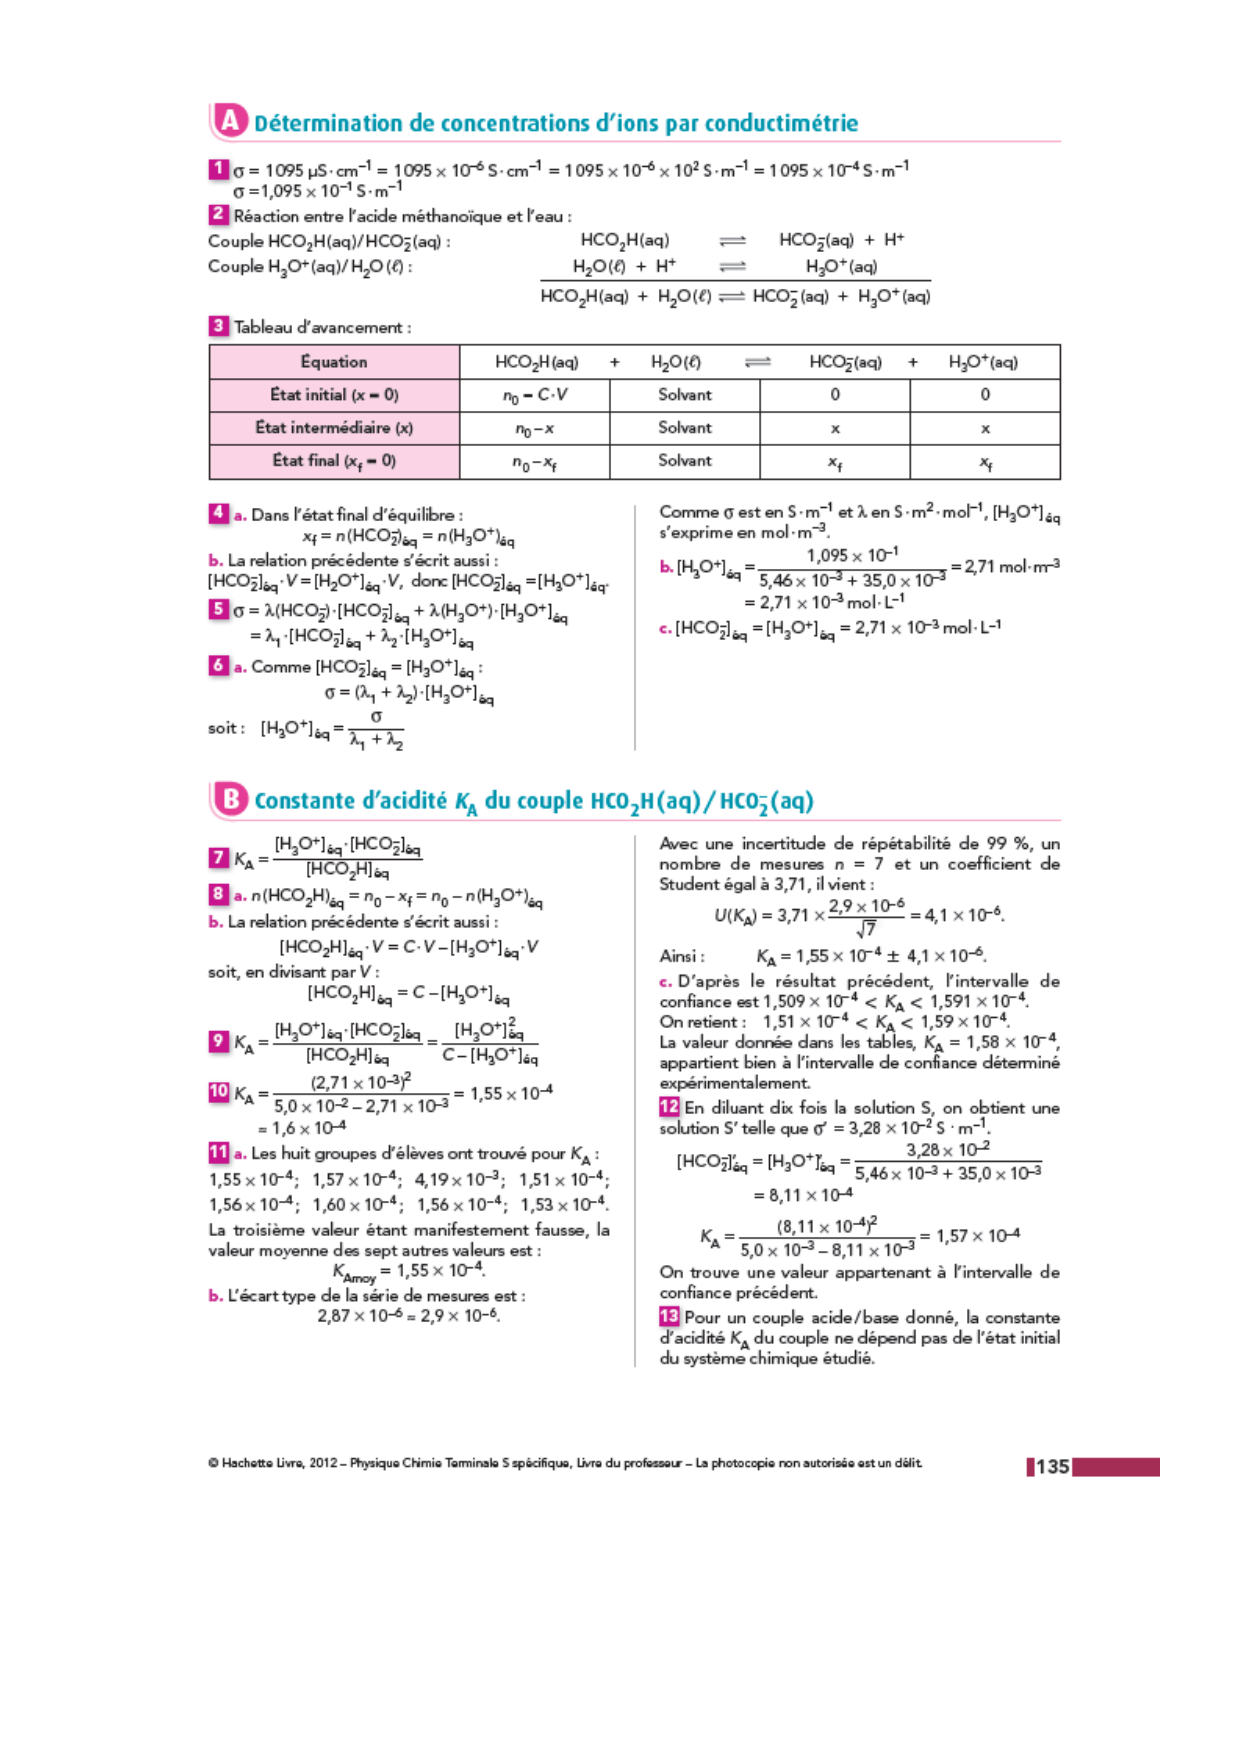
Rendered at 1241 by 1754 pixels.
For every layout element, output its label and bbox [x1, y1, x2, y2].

picture [109, 59, 1160, 1516]
